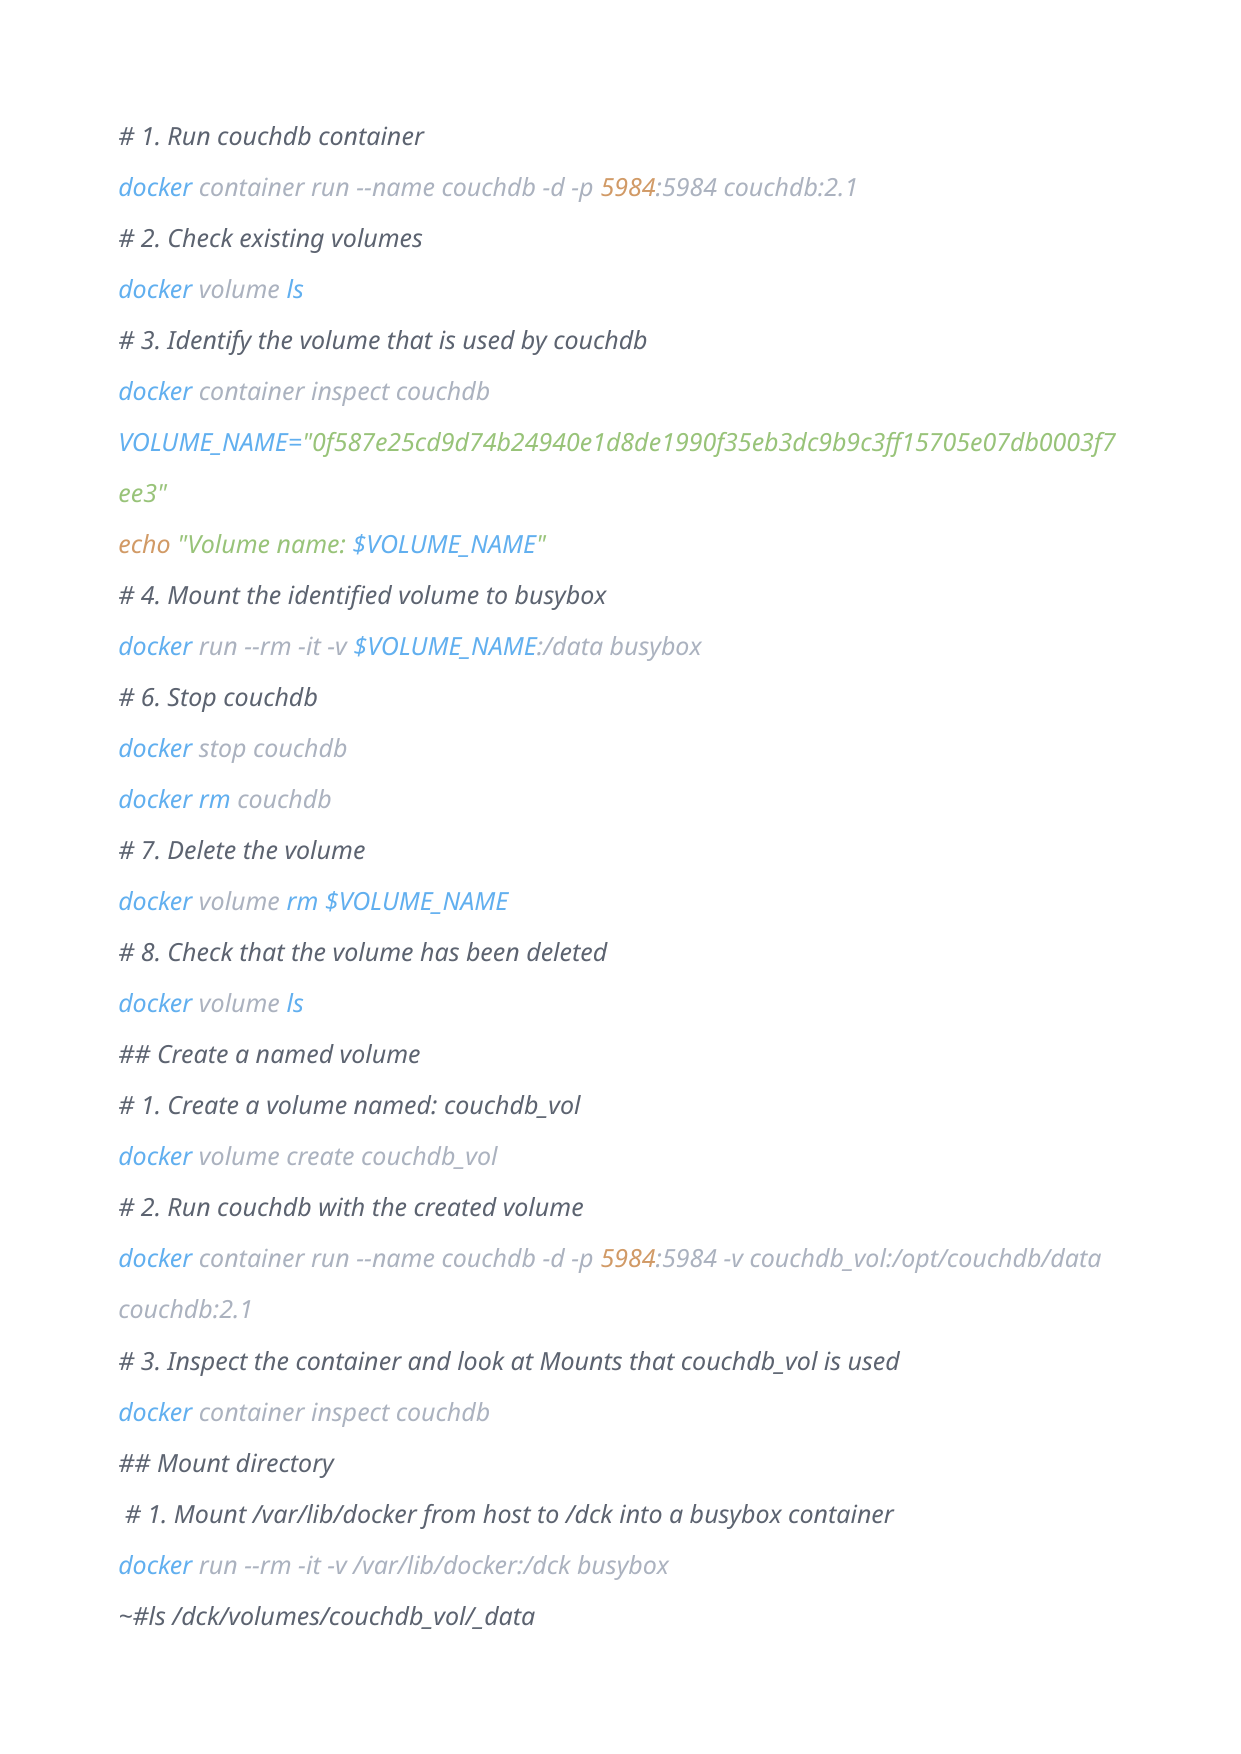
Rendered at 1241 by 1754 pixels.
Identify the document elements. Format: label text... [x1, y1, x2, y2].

text docker container inspect couchdb [118, 1394, 1122, 1428]
text docker rm couchdb [118, 782, 1122, 816]
text docker volume create couchdb_vol [118, 1139, 1122, 1173]
text docker run --rm -it -v /var/lib/docker:/dck busybox [118, 1547, 1122, 1581]
text docker volume ls [118, 271, 1122, 305]
text docker volume rm $VOLUME_NAME [118, 884, 1122, 918]
text # 7. Delete the volume [118, 833, 1122, 867]
text ~#ls /dck/volumes/couchdb_vol/_data [118, 1598, 1122, 1632]
text docker container run --name couchdb -d -p 5984:5984 -v couchdb_vol:/opt/couchdb/data couchdb:2.1 [118, 1241, 1122, 1326]
text # 1. Create a volume named: couchdb_vol [118, 1088, 1122, 1122]
text # 1. Mount /var/lib/docker from host to /dck into a busybox container [118, 1496, 1122, 1530]
text # 2. Check existing volumes [118, 220, 1122, 254]
text # 6. Stop couchdb [118, 679, 1122, 714]
text echo "Volume name: $VOLUME_NAME" [118, 526, 1122, 561]
text # 3. Identify the volume that is used by couchdb [118, 322, 1122, 356]
text docker container run --name couchdb -d -p 5984:5984 couchdb:2.1 [118, 169, 1122, 203]
text # 3. Inspect the container and look at Mounts that couchdb_vol is used [118, 1343, 1122, 1377]
text docker run --rm -it -v $VOLUME_NAME:/data busybox [118, 628, 1122, 663]
text docker volume ls [118, 986, 1122, 1020]
text VOLUME_NAME="0f587e25cd9d74b24940e1d8de1990f35eb3dc9b9c3ff15705e07db0003f7ee3" [118, 424, 1122, 509]
text # 8. Check that the volume has been deleted [118, 935, 1122, 969]
text docker container inspect couchdb [118, 373, 1122, 407]
text # 2. Run couchdb with the created volume [118, 1190, 1122, 1224]
text docker stop couchdb [118, 731, 1122, 765]
text # 1. Run couchdb container [118, 118, 1122, 152]
text # 4. Mount the identified volume to busybox [118, 577, 1122, 612]
text ## Mount directory [118, 1445, 1122, 1479]
text ## Create a named volume [118, 1037, 1122, 1071]
